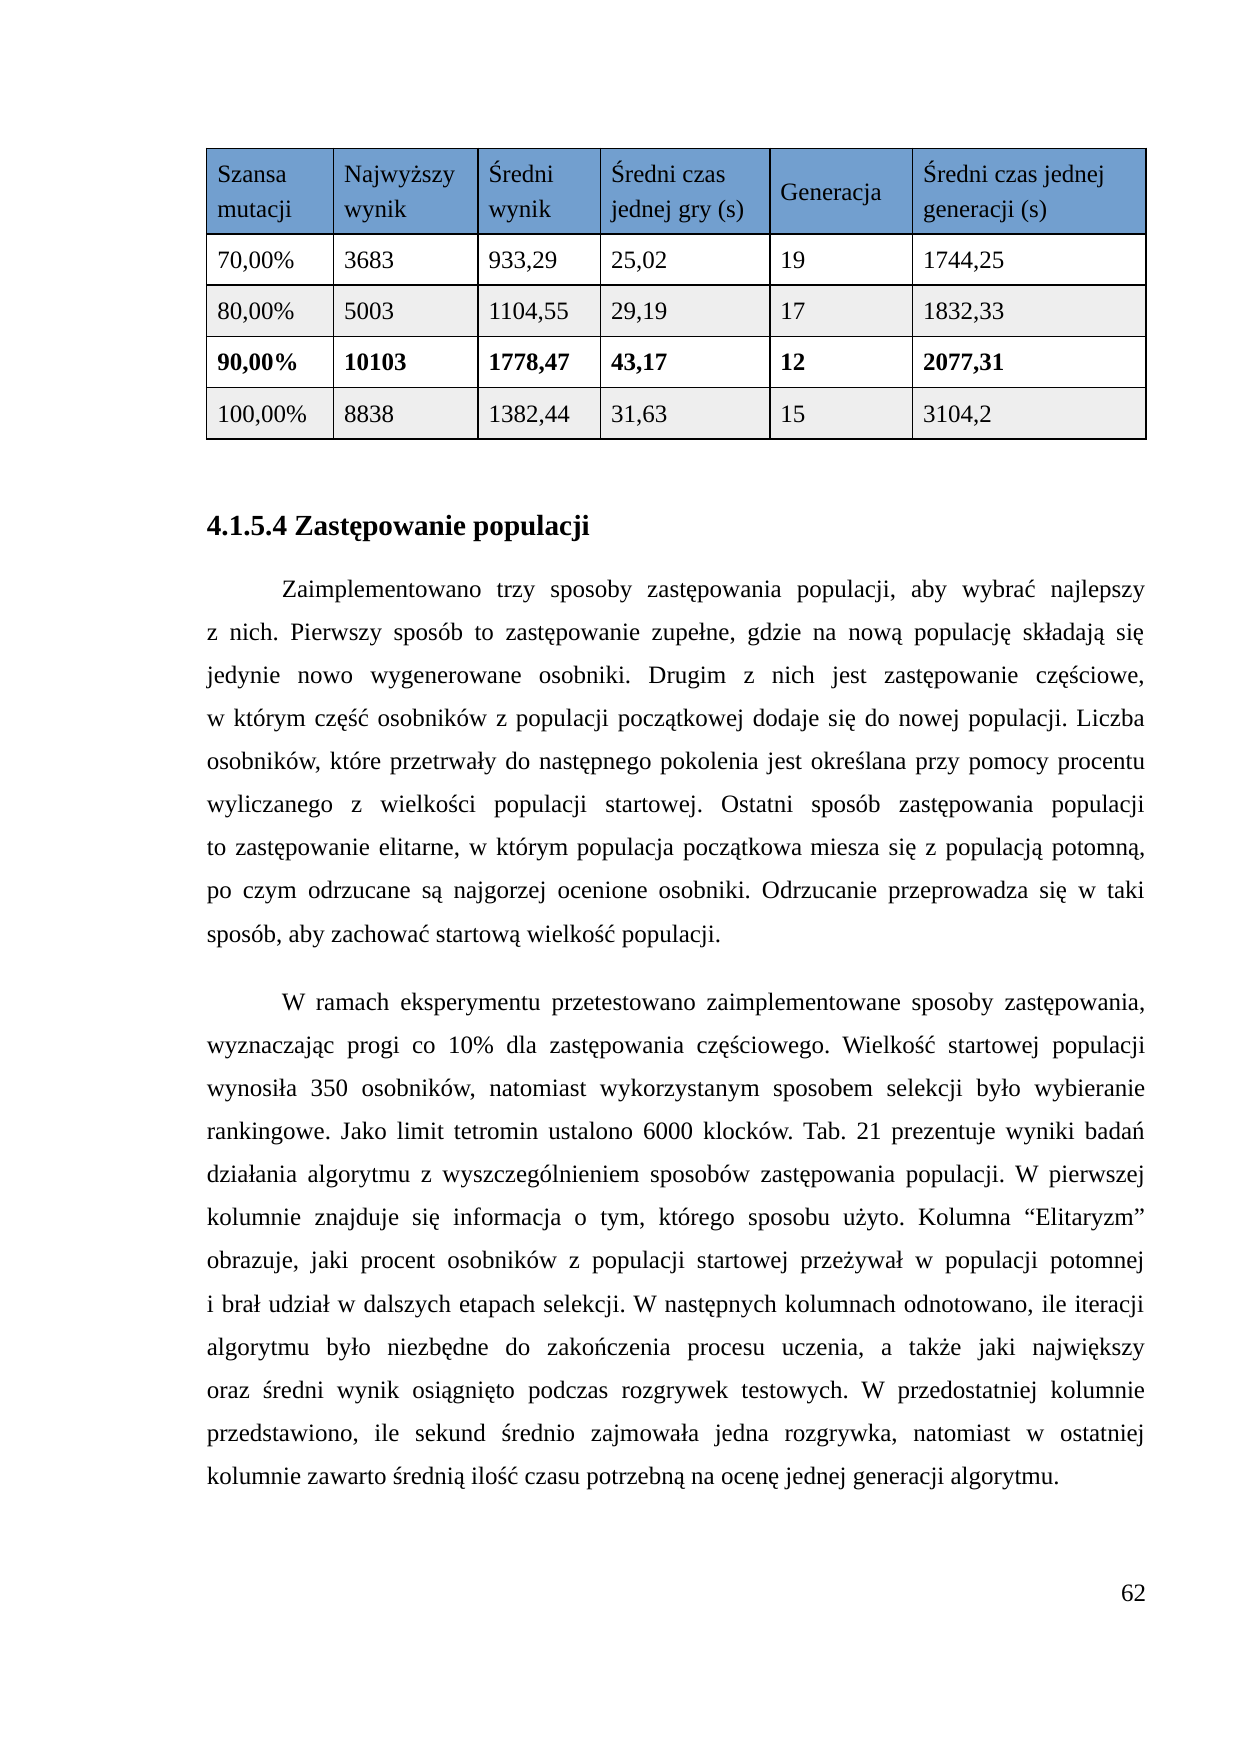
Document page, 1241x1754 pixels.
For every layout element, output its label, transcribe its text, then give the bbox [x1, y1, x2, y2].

table_cell 10103 [334, 337, 477, 387]
table_cell 3683 [334, 235, 477, 284]
table_cell 1778,47 [479, 337, 600, 387]
table_header Generacja [771, 149, 912, 233]
table_cell 100,00% [207, 388, 333, 438]
table_cell 70,00% [207, 235, 333, 284]
text W ramach eksperymentu przetestowano zaimplementowane sposoby zastępowania, wyznaczając progi co 10% dla zastępowania częściowego. Wielkość startowej populacji wynosiła 350 osobników, natomiast wykorzystanym sposobem selekcji było wybieranie rankingowe. Jako limit tetromin ustalono 6000 klocków. Tab. 21 prezentuje wyniki badań działania algorytmu z wyszczególnieniem sposobów zastępowania populacji. W pierwszej kolumnie znajduje się informacja o tym, którego sposobu użyto. Kolumna “Elitaryzm” obrazuje, jaki procent osobników z populacji startowej przeżywał w populacji potomnej i brał udział w dalszych etapach selekcji. W następnych kolumnach odnotowano, ile iteracji algorytmu było niezbędne do zakończenia procesu uczenia, a także jaki największy oraz średni wynik osiągnięto podczas rozgrywek testowych. W przedostatniej kolumnie przedstawiono, ile sekund średnio zajmowała jedna rozgrywka, natomiast w ostatniej kolumnie zawarto średnią ilość czasu potrzebną na ocenę jednej generacji algorytmu. [207, 987, 1146, 1490]
table_cell 2077,31 [913, 337, 1145, 387]
table_cell 1744,25 [913, 235, 1145, 284]
table_cell 1832,33 [913, 286, 1145, 336]
table_header Średni wynik [479, 149, 600, 233]
table_cell 933,29 [479, 235, 600, 284]
table_cell 43,17 [601, 337, 769, 387]
table_cell 19 [771, 235, 912, 284]
table_cell 25,02 [601, 235, 769, 284]
table_cell 17 [771, 286, 912, 336]
table_cell 12 [771, 337, 912, 387]
text Zaimplementowano trzy sposoby zastępowania populacji, aby wybrać najlepszy z nich. Pierwszy sposób to zastępowanie zupełne, gdzie na nową populację składają się jedynie nowo wygenerowane osobniki. Drugim z nich jest zastępowanie częściowe, w którym część osobników z populacji początkowej dodaje się do nowej populacji. Liczba osobników, które przetrwały do następnego pokolenia jest określana przy pomocy procentu wyliczanego z wielkości populacji startowej. Ostatni sposób zastępowania populacji to zastępowanie elitarne, w którym populacja początkowa miesza się z populacją potomną, po czym odrzucane są najgorzej ocenione osobniki. Odrzucanie przeprowadza się w taki sposób, aby zachować startową wielkość populacji. [207, 574, 1146, 947]
table_cell 90,00% [207, 337, 333, 387]
table_cell 15 [771, 388, 912, 438]
table_cell 8838 [334, 388, 477, 438]
table_cell 1382,44 [479, 388, 600, 438]
table_cell 1104,55 [479, 286, 600, 336]
table_cell 3104,2 [913, 388, 1145, 438]
table_header Szansa mutacji [207, 149, 333, 233]
table_cell 31,63 [601, 388, 769, 438]
table_header Najwyższy wynik [334, 149, 477, 233]
table_cell 29,19 [601, 286, 769, 336]
table_cell 80,00% [207, 286, 333, 336]
table_cell 5003 [334, 286, 477, 336]
table_header Średni czas jednej generacji (s) [913, 149, 1145, 233]
subtitle 4.1.5.4 Zastępowanie populacji [207, 508, 1146, 542]
table_header Średni czas jednej gry (s) [601, 149, 769, 233]
